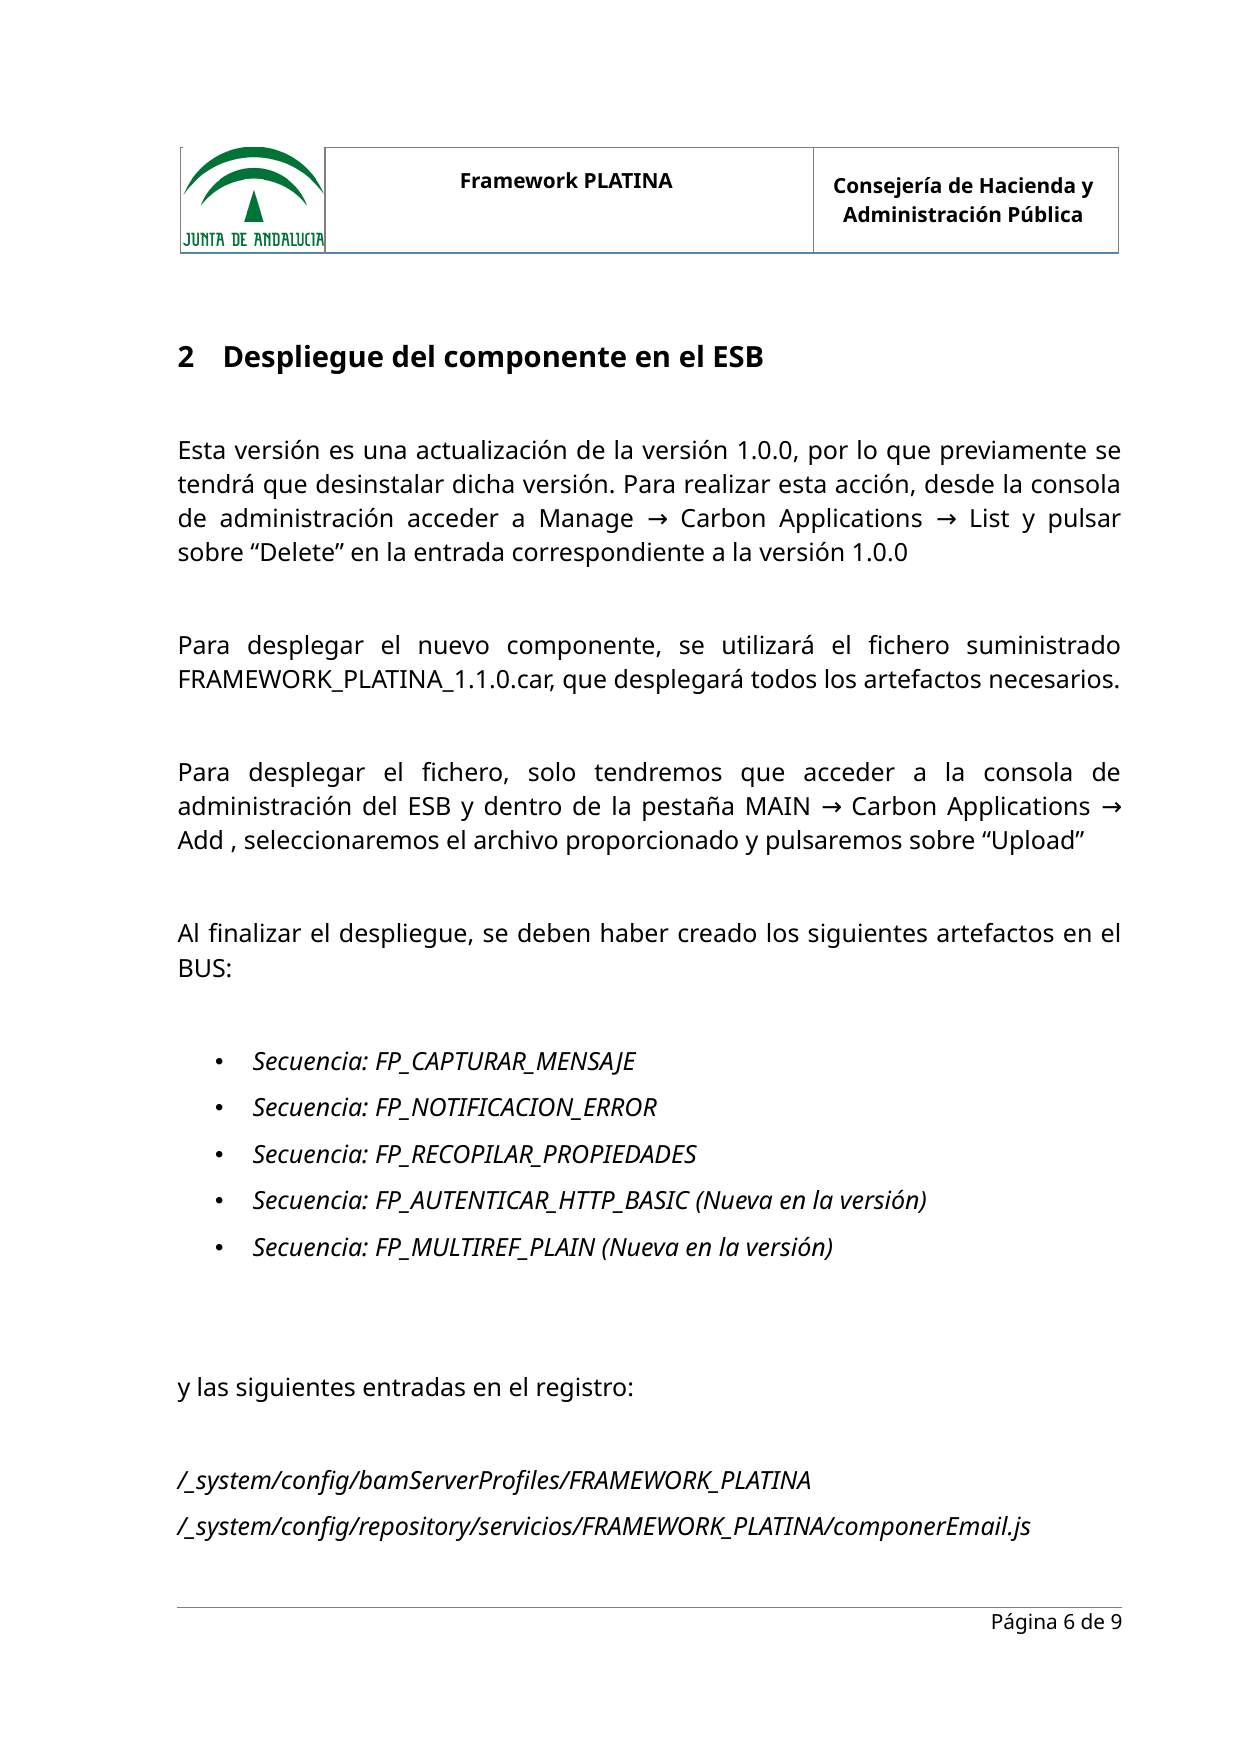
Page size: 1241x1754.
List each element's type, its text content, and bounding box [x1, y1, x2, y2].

list Secuencia: FP_RECOPILAR_PROPIEDADES [215, 1136, 1122, 1171]
text y las siguientes entradas en el registro: [177, 1369, 1122, 1403]
subtitle Despliegue del componente en el ESB [177, 336, 1122, 376]
text /_system/config/bamServerProfiles/FRAMEWORK_PLATINA [177, 1462, 1122, 1496]
text Para desplegar el fichero, solo tendremos que acceder a la consola de administración del ESB y dentro de la pestaña MAIN → Carbon Applications → Add , seleccionaremos el archivo proporcionado y pulsaremos sobre “Upload” [177, 755, 1122, 857]
list Secuencia: FP_MULTIREF_PLAIN (Nueva en la versión) [215, 1229, 1122, 1264]
picture [183, 147, 324, 246]
list Secuencia: FP_AUTENTICAR_HTTP_BASIC (Nueva en la versión) [215, 1183, 1122, 1217]
text Para desplegar el nuevo componente, se utilizará el fichero suministrado FRAMEWORK_PLATINA_1.1.0.car, que desplegará todos los artefactos necesarios. [177, 628, 1122, 696]
list Secuencia: FP_CAPTURAR_MENSAJE [215, 1043, 1122, 1077]
list Secuencia: FP_NOTIFICACION_ERROR [215, 1090, 1122, 1124]
text Esta versión es una actualización de la versión 1.0.0, por lo que previamente se tendrá que desinstalar dicha versión. Para realizar esta acción, desde la consola de administración acceder a Manage → Carbon Applications → List y pulsar sobre “Delete” en la entrada correspondiente a la versión 1.0.0 [177, 432, 1122, 569]
text Al finalizar el despliegue, se deben haber creado los siguientes artefactos en el BUS: [177, 916, 1122, 984]
text /_system/config/repository/servicios/FRAMEWORK_PLATINA/componerEmail.js [177, 1509, 1122, 1543]
